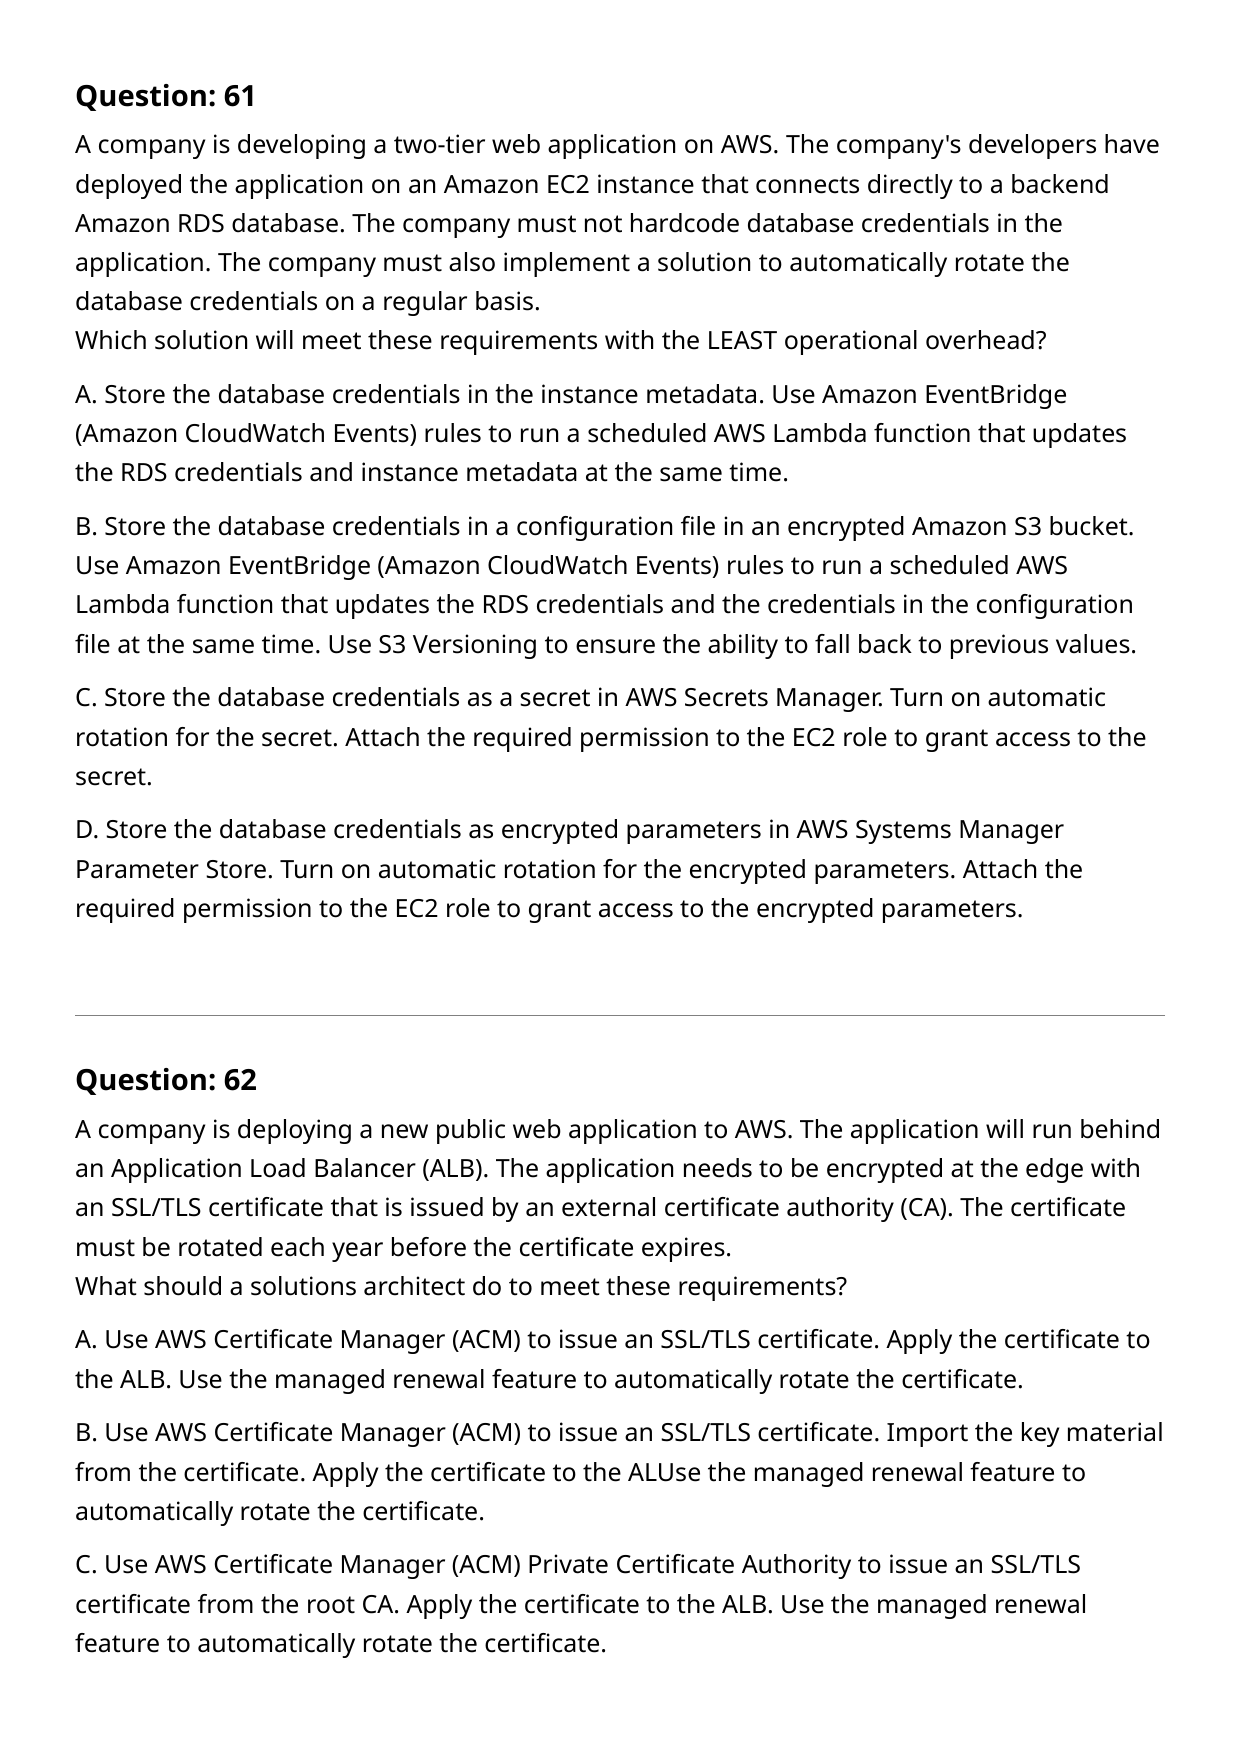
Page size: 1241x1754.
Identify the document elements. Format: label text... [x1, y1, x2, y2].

text A company is deploying a new public web application to AWS. The application will run behind an Application Load Balancer (ALB). The application needs to be encrypted at the edge with an SSL/TLS certificate that is issued by an external certificate authority (CA). The certificate must be rotated each year before the certificate expires. What should a solutions architect do to meet these requirements? [75, 1112, 1165, 1302]
text C. Use AWS Certificate Manager (ACM) Private Certificate Authority to issue an SSL/TLS certificate from the root CA. Apply the certificate to the ALB. Use the managed renewal feature to automatically rotate the certificate. [75, 1547, 1165, 1659]
subtitle Question: 61 [75, 75, 1165, 115]
text A. Store the database credentials in the instance metadata. Use Amazon EventBridge (Amazon CloudWatch Events) rules to run a scheduled AWS Lambda function that updates the RDS credentials and instance metadata at the same time. [75, 377, 1165, 489]
subtitle Question: 62 [75, 1059, 1165, 1099]
text D. Store the database credentials as encrypted parameters in AWS Systems Manager Parameter Store. Turn on automatic rotation for the encrypted parameters. Attach the required permission to the EC2 role to grant access to the encrypted parameters. [75, 812, 1165, 924]
text A. Use AWS Certificate Manager (ACM) to issue an SSL/TLS certificate. Apply the certificate to the ALB. Use the managed renewal feature to automatically rotate the certificate. [75, 1322, 1165, 1395]
text C. Store the database credentials as a secret in AWS Secrets Manager. Turn on automatic rotation for the secret. Attach the required permission to the EC2 role to grant access to the secret. [75, 680, 1165, 792]
text B. Use AWS Certificate Manager (ACM) to issue an SSL/TLS certificate. Import the key material from the certificate. Apply the certificate to the ALUse the managed renewal feature to automatically rotate the certificate. [75, 1415, 1165, 1527]
text A company is developing a two-tier web application on AWS. The company's developers have deployed the application on an Amazon EC2 instance that connects directly to a backend Amazon RDS database. The company must not hardcode database credentials in the application. The company must also implement a solution to automatically rotate the database credentials on a regular basis. Which solution will meet these requirements with the LEAST operational overhead? [75, 127, 1165, 357]
text B. Store the database credentials in a configuration file in an encrypted Amazon S3 bucket. Use Amazon EventBridge (Amazon CloudWatch Events) rules to run a scheduled AWS Lambda function that updates the RDS credentials and the credentials in the configuration file at the same time. Use S3 Versioning to ensure the ability to fall back to previous values. [75, 509, 1165, 660]
